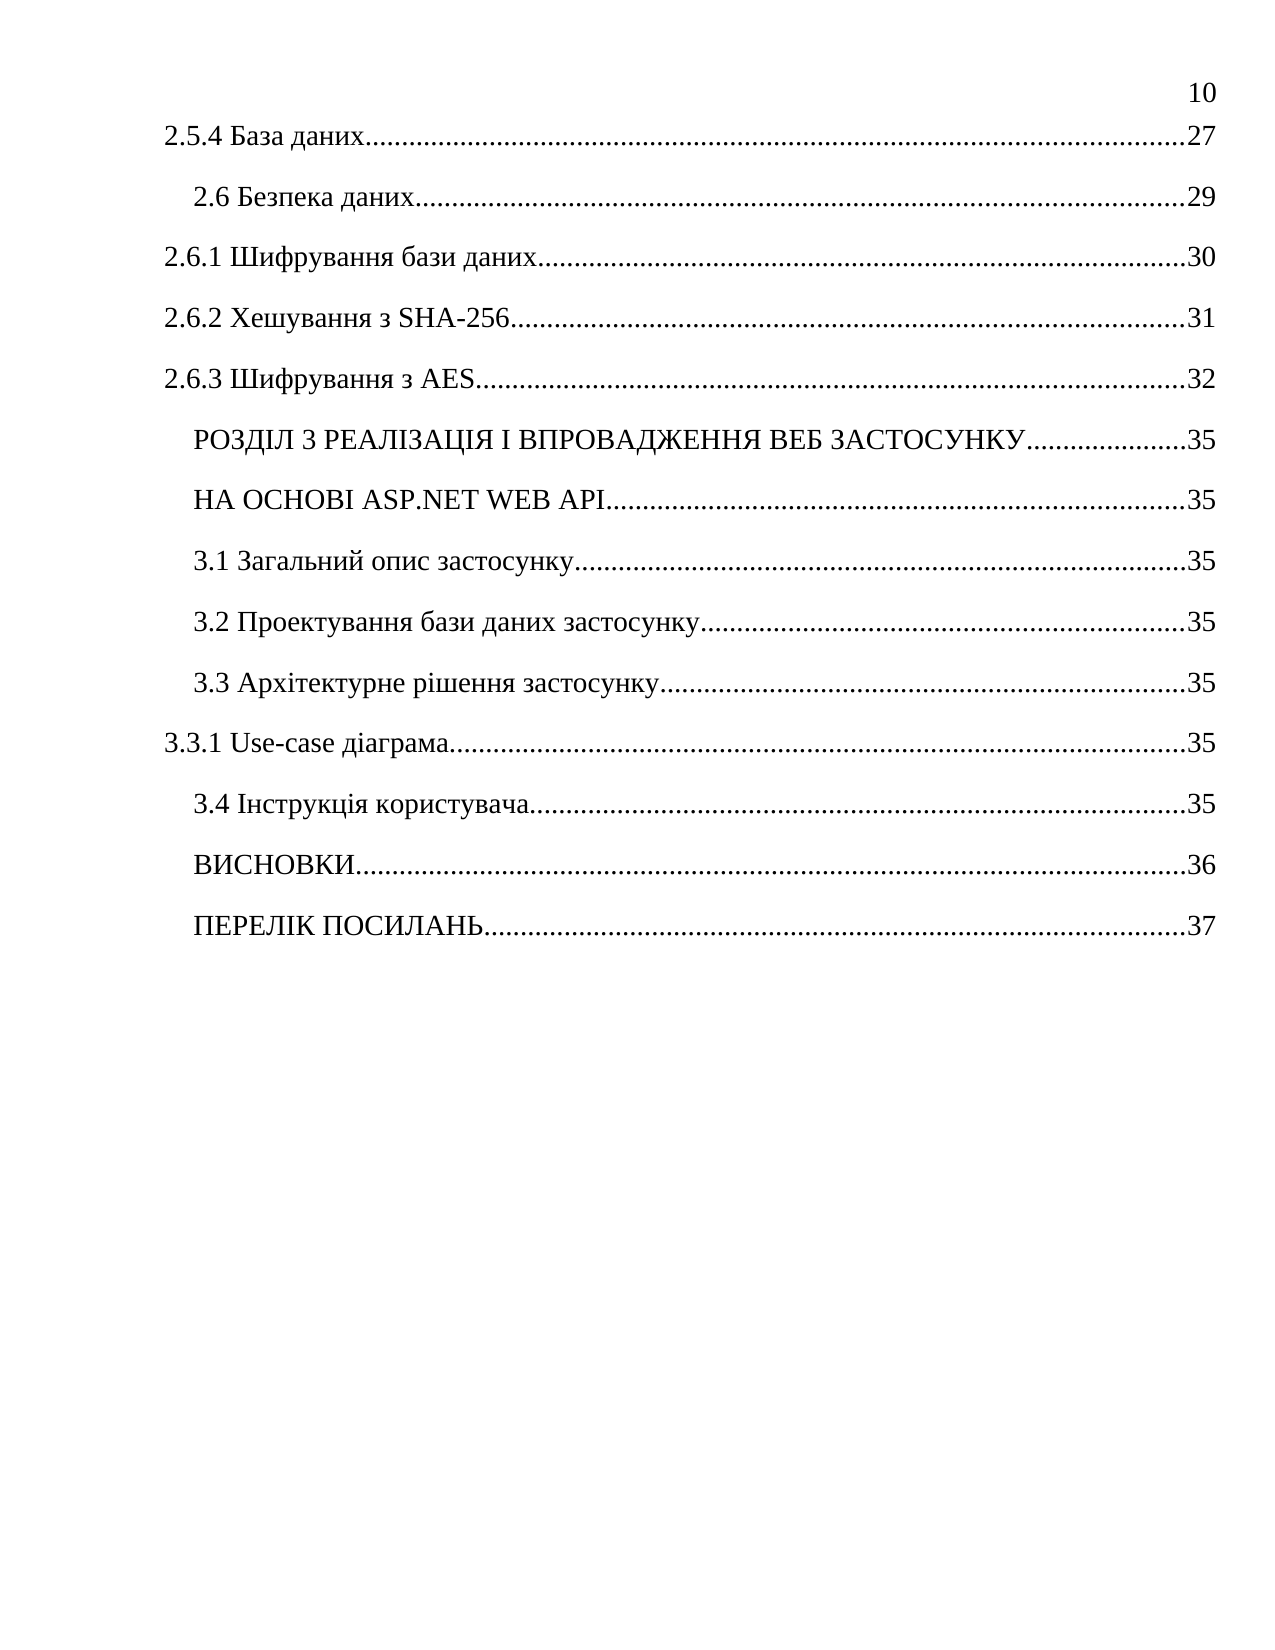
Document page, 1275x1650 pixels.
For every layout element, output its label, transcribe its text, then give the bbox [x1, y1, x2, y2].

text 3.2 Проектування бази даних застосунку 35 [118, 604, 1217, 637]
text 2.5.4 База даних 27 [164, 118, 1217, 152]
text 2.6.2 Хешування з SHA-256 31 [164, 300, 1217, 334]
text 2.6.3 Шифрування з AES 32 [164, 361, 1217, 394]
text РОЗДІЛ 3 РЕАЛІЗАЦІЯ І ВПРОВАДЖЕННЯ ВЕБ ЗАСТОСУНКУ 35 [118, 422, 1217, 455]
text 3.3.1 Use-case діаграма 35 [164, 725, 1217, 759]
text 3.4 Інструкція користувача 35 [118, 786, 1217, 820]
text ВИСНОВКИ 36 [118, 847, 1217, 880]
text 3.1 Загальний опис застосунку 35 [118, 543, 1217, 577]
text ПЕРЕЛІК ПОСИЛАНЬ 37 [118, 908, 1217, 941]
text НА ОСНОВІ ASP.NET WEB API 35 [118, 482, 1217, 516]
text 2.6.1 Шифрування бази даних 30 [164, 239, 1217, 273]
text 3.3 Архітектурне рішення застосунку 35 [118, 665, 1217, 698]
text 2.6 Безпека даних 29 [118, 179, 1217, 212]
